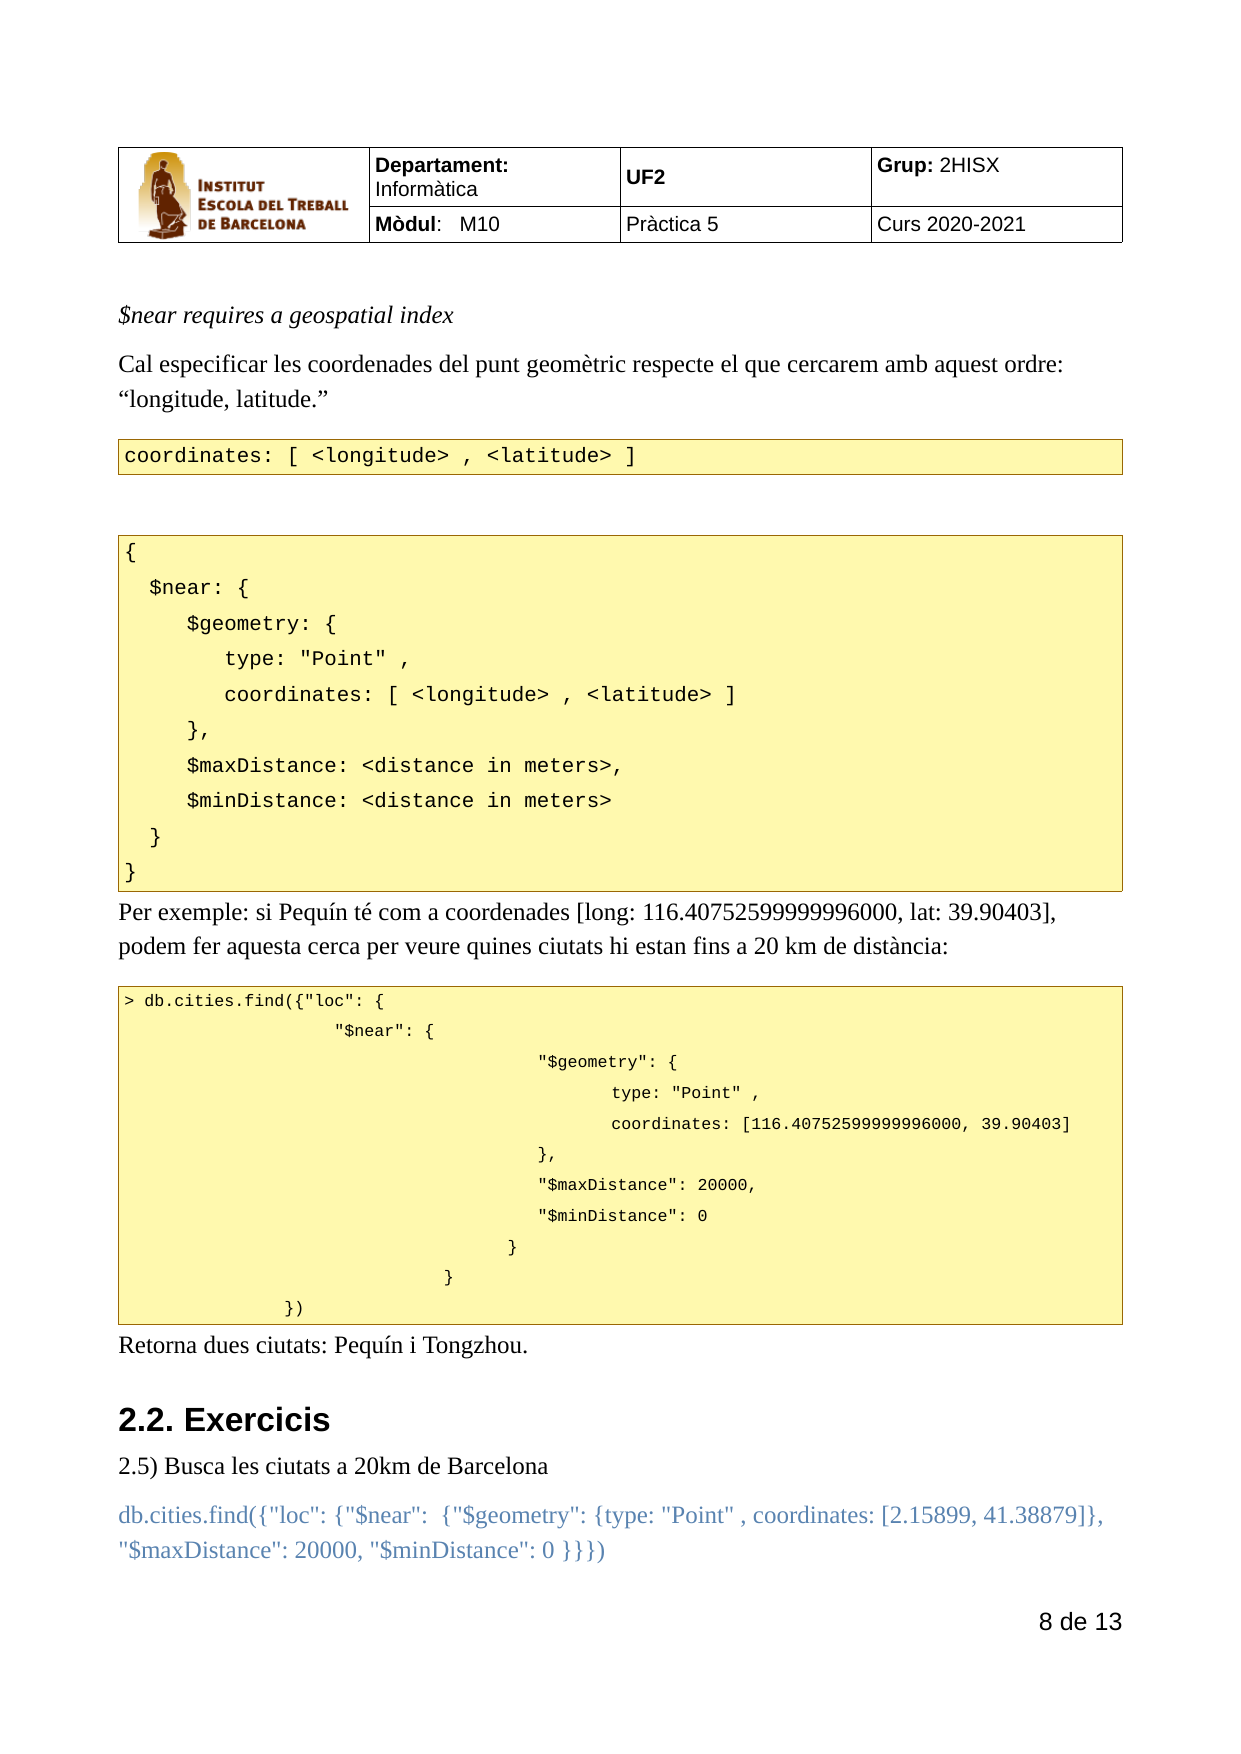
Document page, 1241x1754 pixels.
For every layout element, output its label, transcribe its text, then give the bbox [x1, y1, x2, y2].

text }, [119, 713, 1122, 743]
text $minDistance: <distance in meters> [119, 784, 1122, 814]
text type: "Point" , [119, 1078, 1122, 1103]
text } [119, 1232, 1122, 1257]
text > db.cities.find({"loc": { [119, 987, 1122, 1011]
text "$near": { [119, 1017, 1122, 1042]
text type: "Point" , [119, 642, 1122, 672]
text Retorna dues ciutats: Pequín i Tongzhou. [118, 1330, 1122, 1359]
text coordinates: [ <longitude> , <latitude> ] [119, 677, 1122, 707]
text } [119, 1263, 1122, 1288]
text db.cities.find({"loc": {"$near": {"$geometry": {type: "Point" , coordinates: [2.15899, 41.38879]}, "$maxDistance": 20000, "$minDistance": 0 }}}) [118, 1501, 1122, 1564]
text 2.5) Busca les ciutats a 20km de Barcelona [118, 1451, 1122, 1480]
text }) [119, 1293, 1122, 1324]
text { [119, 536, 1122, 565]
text coordinates: [116.40752599999996000, 39.90403] [119, 1109, 1122, 1134]
text $near: { [119, 571, 1122, 601]
text "$maxDistance": 20000, [119, 1171, 1122, 1196]
text Cal especificar les coordenades del punt geomètric respecte el que cercarem amb aquest ordre: “longitude, latitude.” [118, 349, 1122, 412]
text $maxDistance: <distance in meters>, [119, 748, 1122, 778]
text }, [119, 1140, 1122, 1165]
subtitle Exercicis [118, 1400, 1122, 1439]
text } [119, 819, 1122, 849]
picture [138, 152, 349, 240]
text coordinates: [ <longitude> , <latitude> ] [119, 440, 1122, 474]
text $geometry: { [119, 606, 1122, 636]
text } [119, 855, 1122, 891]
text "$geometry": { [119, 1048, 1122, 1073]
text Per exemple: si Pequín té com a coordenades [long: 116.40752599999996000, lat: 39.90403], podem fer aquesta cerca per veure quines ciutats hi estan fins a 20 km de distància: [118, 897, 1122, 960]
text $near requires a geospatial index [118, 300, 1122, 329]
text "$minDistance": 0 [119, 1201, 1122, 1226]
